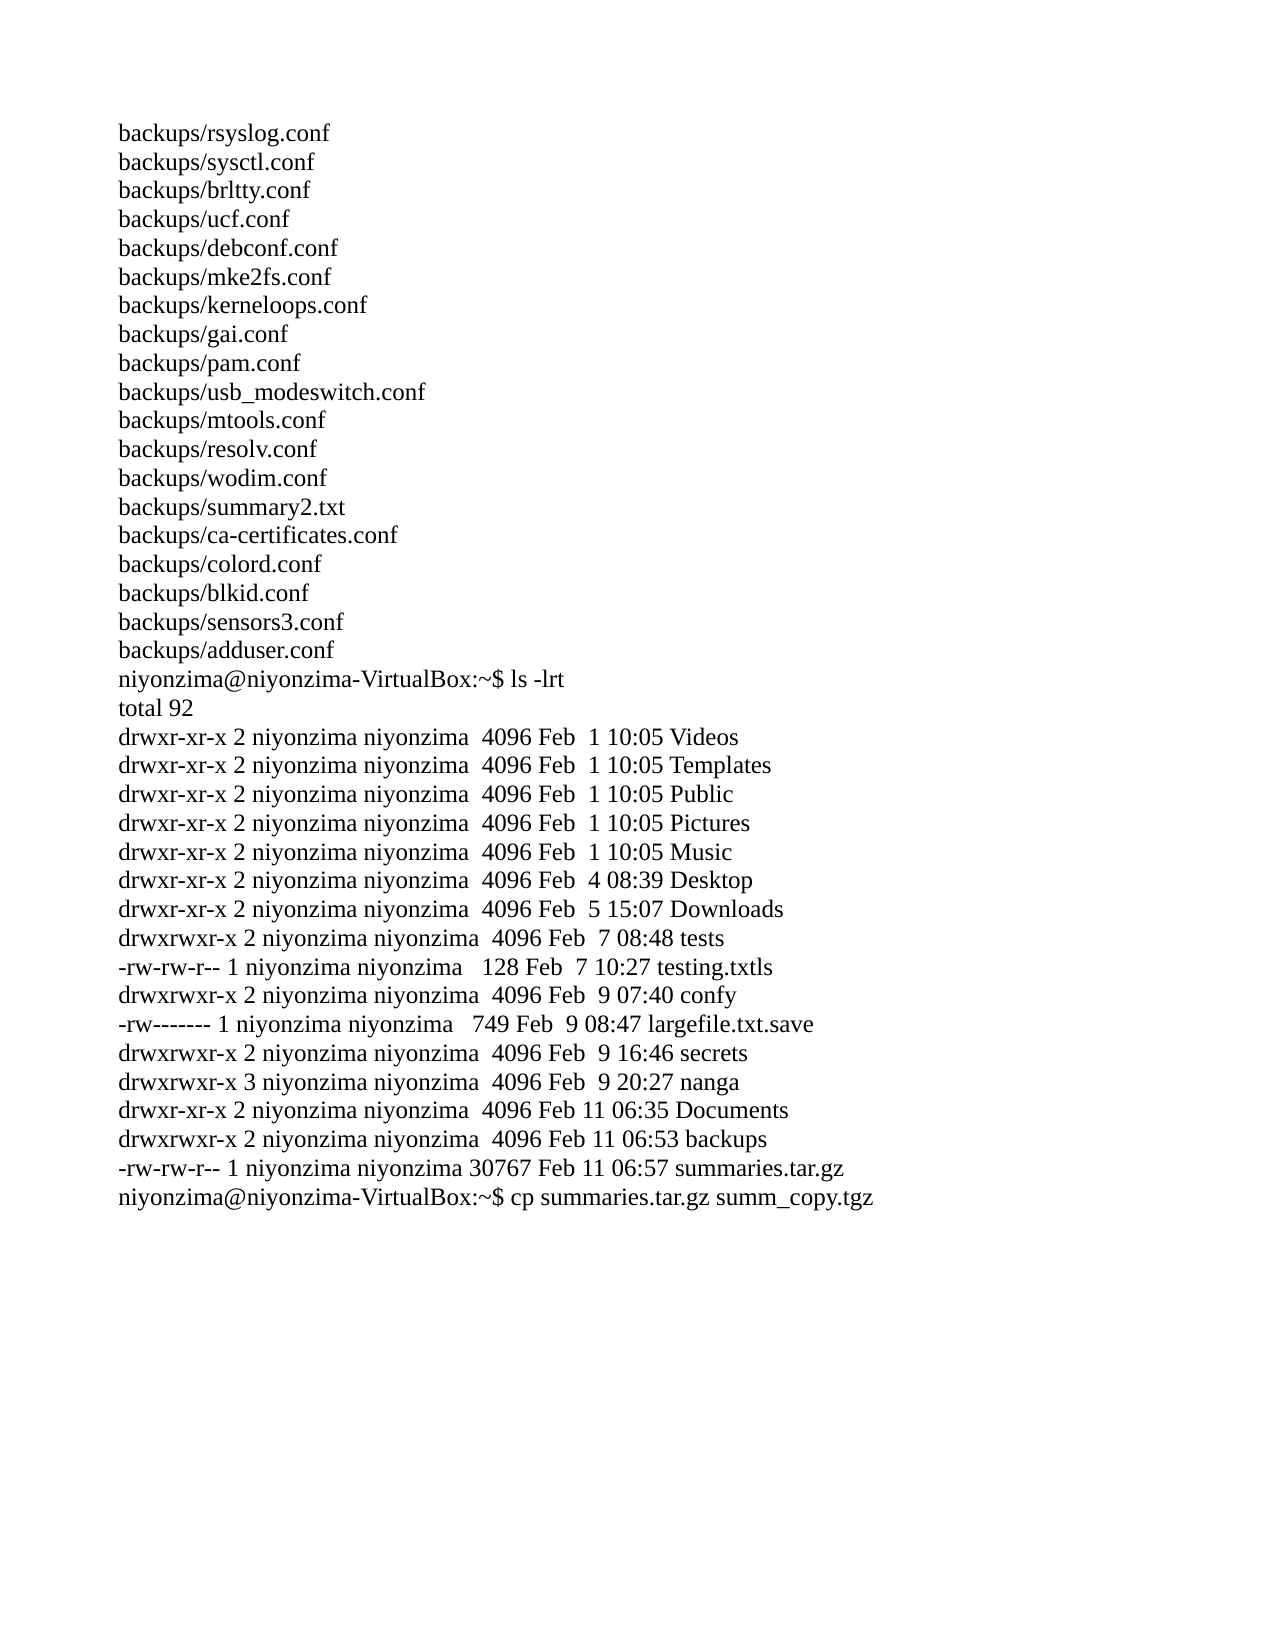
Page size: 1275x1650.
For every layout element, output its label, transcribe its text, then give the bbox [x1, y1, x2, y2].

text drwxr-xr-x 2 niyonzima niyonzima 4096 Feb 1 10:05 Templates [118, 751, 1157, 779]
text drwxrwxr-x 2 niyonzima niyonzima 4096 Feb 9 16:46 secrets [118, 1038, 1157, 1067]
text backups/summary2.txt [118, 492, 1157, 521]
text drwxr-xr-x 2 niyonzima niyonzima 4096 Feb 5 15:07 Downloads [118, 894, 1157, 923]
text backups/rsyslog.conf [118, 118, 1157, 147]
text backups/kerneloops.conf [118, 291, 1157, 319]
text backups/blkid.conf [118, 578, 1157, 607]
text drwxr-xr-x 2 niyonzima niyonzima 4096 Feb 1 10:05 Music [118, 837, 1157, 866]
text niyonzima@niyonzima-VirtualBox:~$ cp summaries.tar.gz summ_copy.tgz [118, 1182, 1157, 1211]
text -rw------- 1 niyonzima niyonzima 749 Feb 9 08:47 largefile.txt.save [118, 1009, 1157, 1038]
text drwxr-xr-x 2 niyonzima niyonzima 4096 Feb 1 10:05 Pictures [118, 808, 1157, 837]
text -rw-rw-r-- 1 niyonzima niyonzima 128 Feb 7 10:27 testing.txtls [118, 952, 1157, 981]
text drwxr-xr-x 2 niyonzima niyonzima 4096 Feb 1 10:05 Public [118, 779, 1157, 808]
text backups/sensors3.conf [118, 607, 1157, 636]
text backups/resolv.conf [118, 434, 1157, 463]
text backups/debconf.conf [118, 233, 1157, 262]
text backups/colord.conf [118, 549, 1157, 578]
text drwxr-xr-x 2 niyonzima niyonzima 4096 Feb 1 10:05 Videos [118, 722, 1157, 751]
text backups/ca-certificates.conf [118, 521, 1157, 549]
text backups/wodim.conf [118, 463, 1157, 492]
text backups/gai.conf [118, 319, 1157, 348]
text backups/usb_modeswitch.conf [118, 377, 1157, 406]
text drwxrwxr-x 2 niyonzima niyonzima 4096 Feb 9 07:40 confy [118, 981, 1157, 1009]
text backups/mke2fs.conf [118, 262, 1157, 291]
text drwxr-xr-x 2 niyonzima niyonzima 4096 Feb 4 08:39 Desktop [118, 866, 1157, 894]
text drwxr-xr-x 2 niyonzima niyonzima 4096 Feb 11 06:35 Documents [118, 1096, 1157, 1124]
text backups/sysctl.conf [118, 147, 1157, 176]
text drwxrwxr-x 2 niyonzima niyonzima 4096 Feb 7 08:48 tests [118, 923, 1157, 952]
text backups/brltty.conf [118, 176, 1157, 204]
text total 92 [118, 693, 1157, 722]
text drwxrwxr-x 3 niyonzima niyonzima 4096 Feb 9 20:27 nanga [118, 1067, 1157, 1096]
text niyonzima@niyonzima-VirtualBox:~$ ls -lrt [118, 664, 1157, 693]
text drwxrwxr-x 2 niyonzima niyonzima 4096 Feb 11 06:53 backups [118, 1124, 1157, 1153]
text backups/adduser.conf [118, 636, 1157, 664]
text backups/ucf.conf [118, 204, 1157, 233]
text -rw-rw-r-- 1 niyonzima niyonzima 30767 Feb 11 06:57 summaries.tar.gz [118, 1153, 1157, 1182]
text backups/pam.conf [118, 348, 1157, 377]
text backups/mtools.conf [118, 406, 1157, 434]
